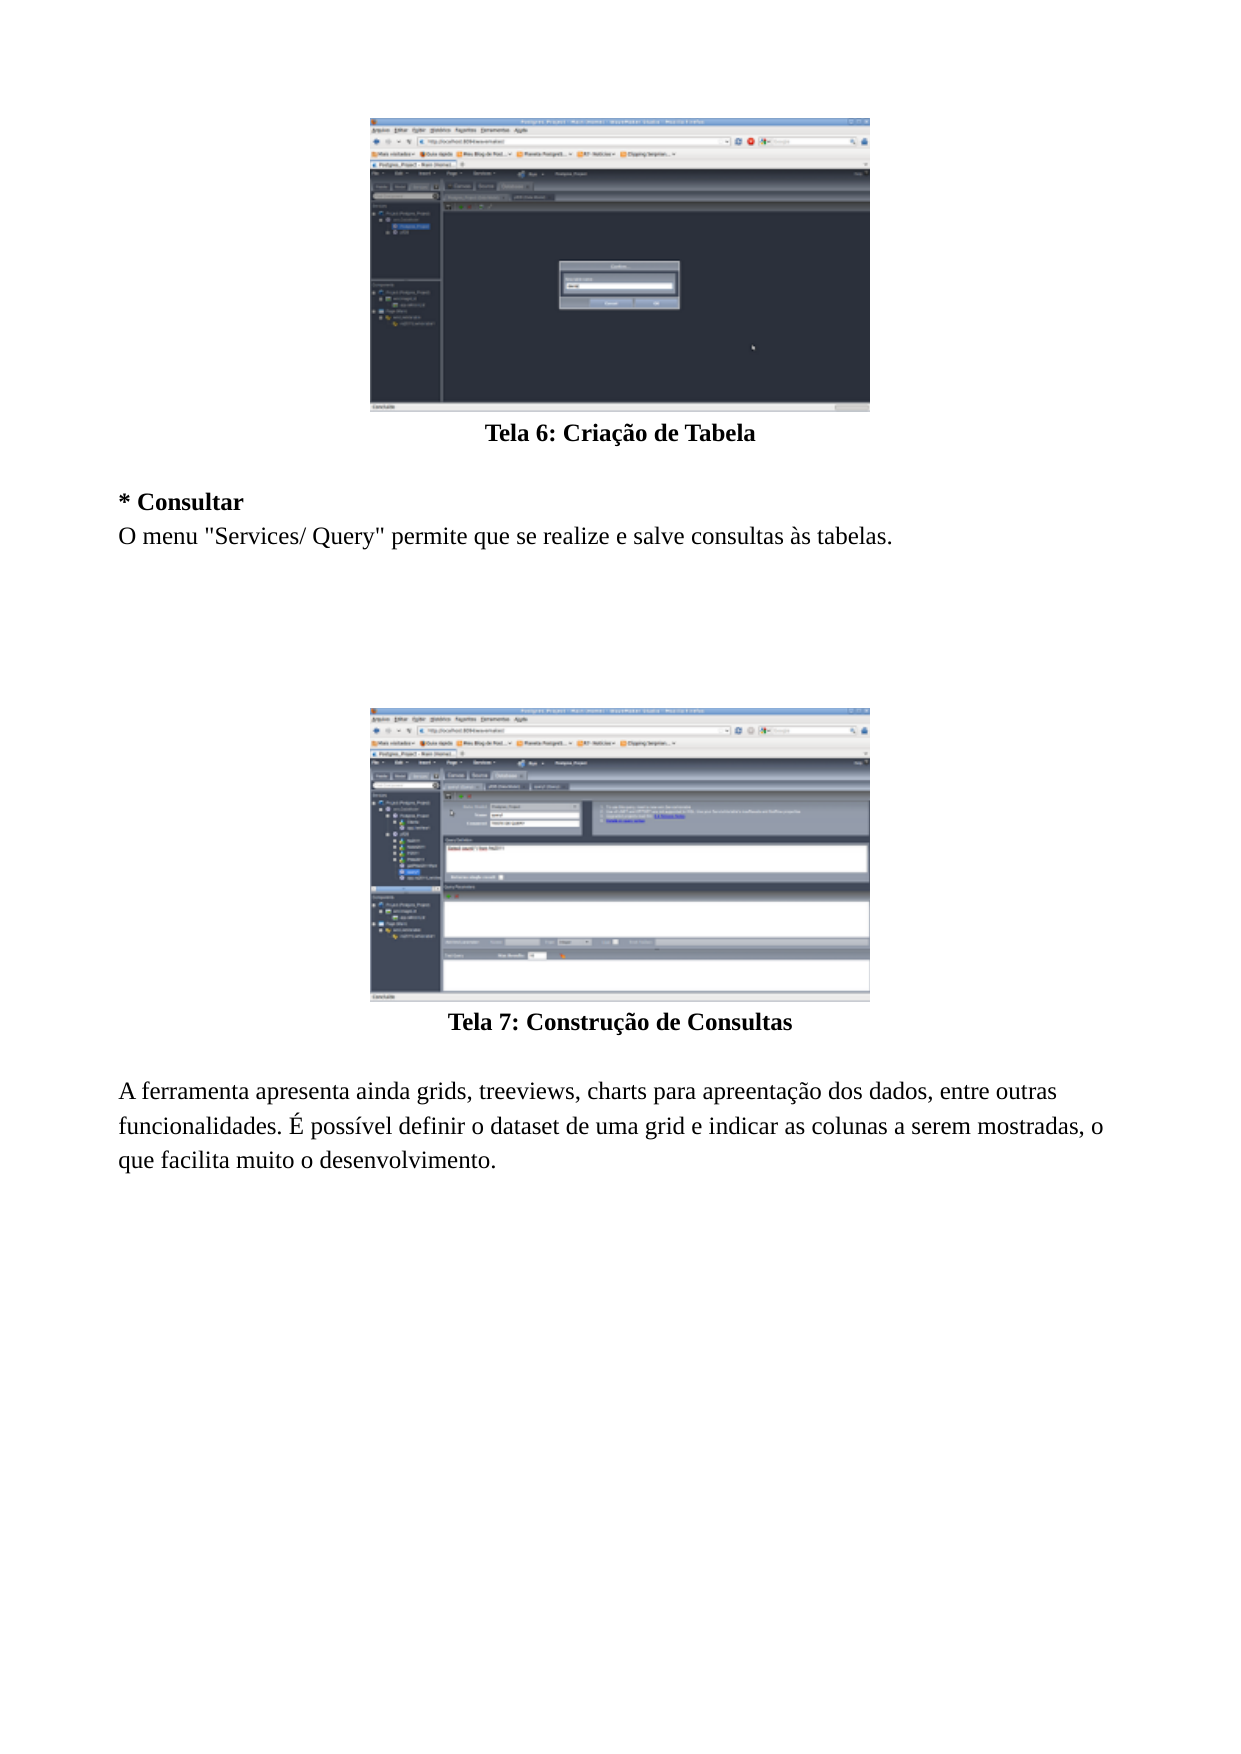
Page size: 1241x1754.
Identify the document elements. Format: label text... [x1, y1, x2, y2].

text Tela 6: Criação de Tabela [118, 418, 1122, 446]
picture [370, 708, 870, 1002]
picture [370, 118, 870, 412]
text * Consultar O menu "Services/ Query" permite que se realize e salve consultas às tabelas. [118, 452, 1122, 688]
text A ferramenta apresenta ainda grids, treeviews, charts para apreentação dos dados, entre outras funcionalidades. É possível definir o dataset de uma grid e indicar as colunas a serem mostradas, o que facilita muito o desenvolvimento. [118, 1042, 1122, 1347]
text Tela 7: Construção de Consultas [118, 1007, 1122, 1036]
